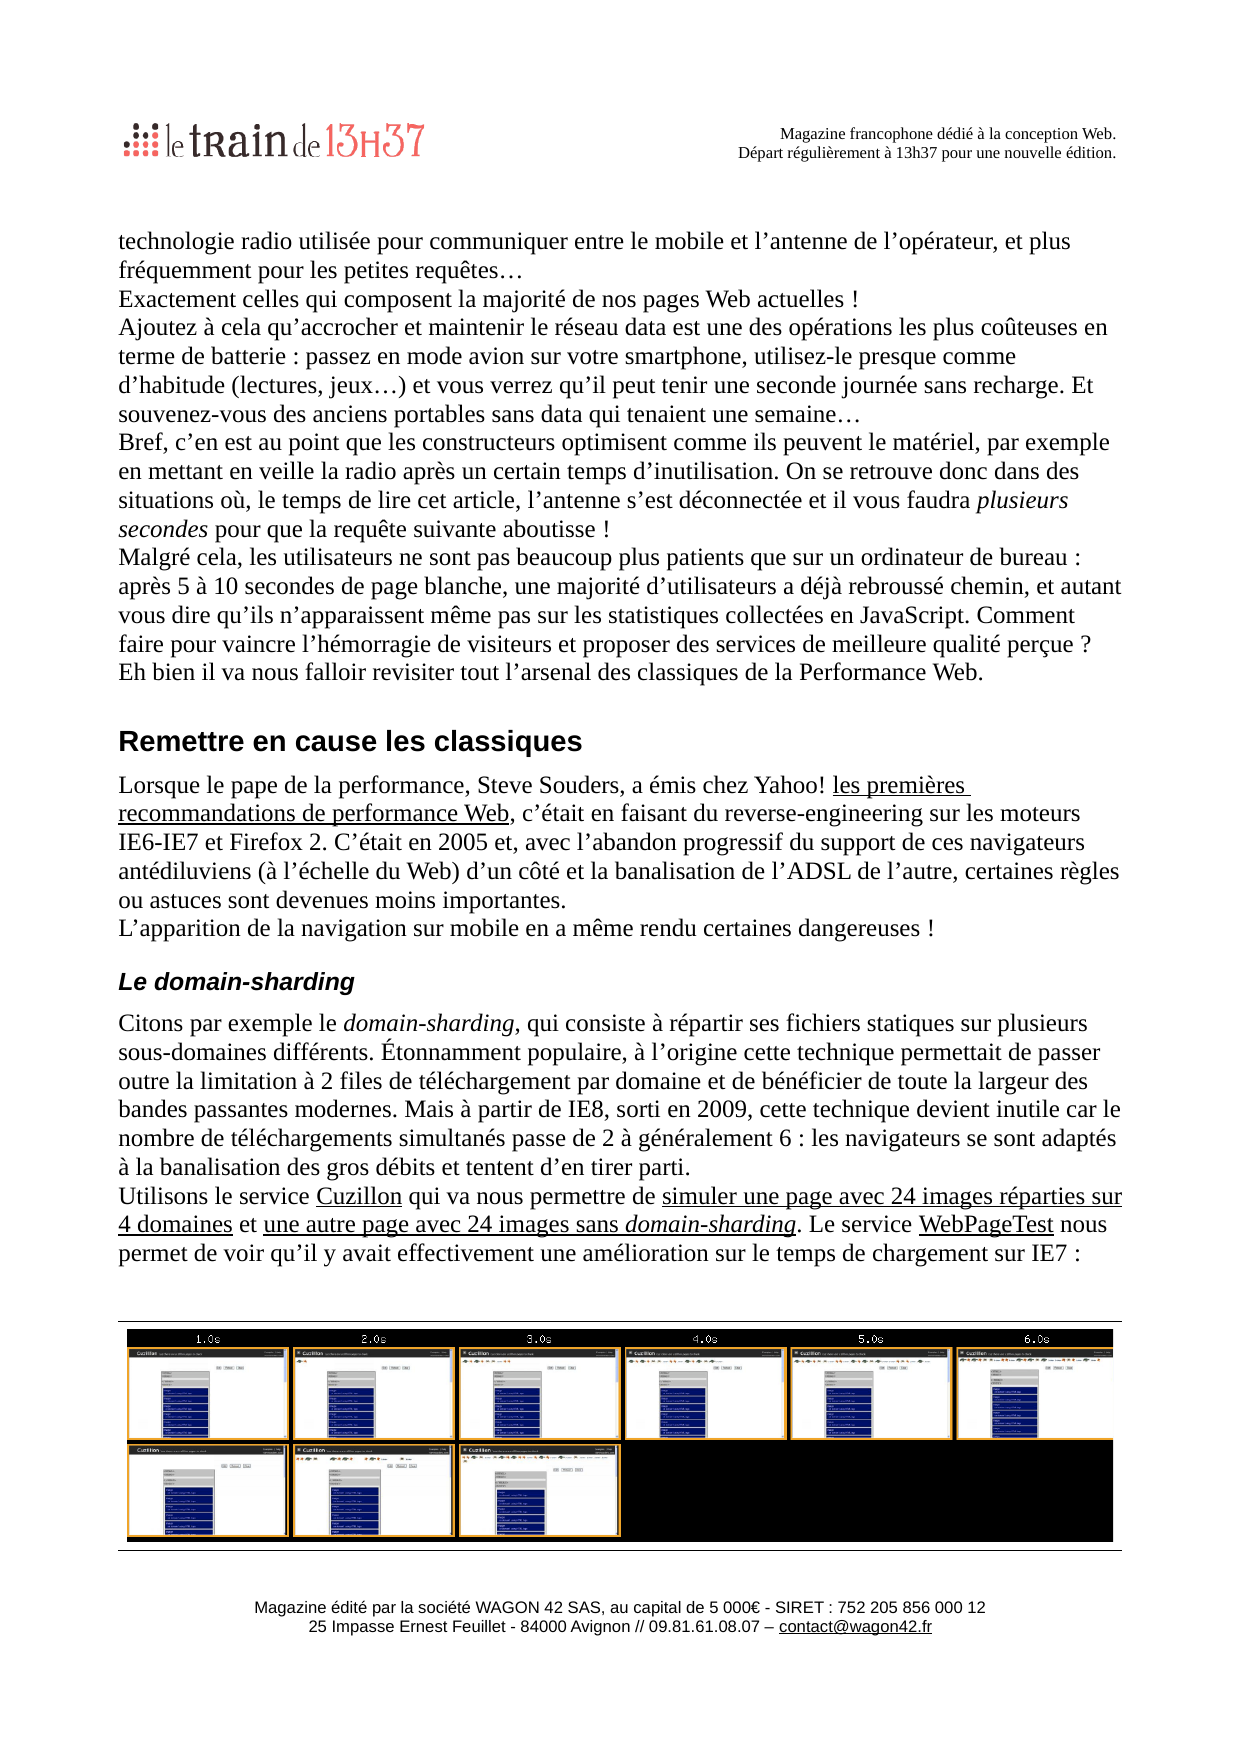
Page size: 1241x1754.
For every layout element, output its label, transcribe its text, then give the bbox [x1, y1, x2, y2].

text technologie radio utilisée pour communiquer entre le mobile et l’antenne de l’opérateur, et plus fréquemment pour les petites requêtes… Exactement celles qui composent la majorité de nos pages Web actuelles ! [118, 226, 1122, 312]
subtitle Le domain-sharding [118, 967, 1122, 996]
picture [127, 1329, 1114, 1542]
text Ajoutez à cela qu’accrocher et maintenir le réseau data est une des opérations les plus coûteuses en terme de batterie : passez en mode avion sur votre smartphone, utilisez-le presque comme d’habitude (lectures, jeux…) et vous verrez qu’il peut tenir une seconde journée sans recharge. Et souvenez-vous des anciens portables sans data qui tenaient une semaine… Bref, c’en est au point que les constructeurs optimisent comme ils peuvent le matériel, par exemple en mettant en veille la radio après un certain temps d’inutilisation. On se retrouve donc dans des situations où, le temps de lire cet article, l’antenne s’est déconnectée et il vous faudra plusieurs secondes pour que la requête suivante aboutisse ! Malgré cela, les utilisateurs ne sont pas beaucoup plus patients que sur un ordinateur de bureau : après 5 à 10 secondes de page blanche, une majorité d’utilisateurs a déjà rebroussé chemin, et autant vous dire qu’ils n’apparaissent même pas sur les statistiques collectées en JavaScript. Comment faire pour vaincre l’hémorragie de visiteurs et proposer des services de meilleure qualité perçue ? Eh bien il va nous falloir revisiter tout l’arsenal des classiques de la Performance Web. [118, 312, 1122, 686]
text Lorsque le pape de la performance, Steve Souders, a émis chez Yahoo! les premières recommandations de performance Web, c’était en faisant du reverse-engineering sur les moteurs IE6-IE7 et Firefox 2. C’était en 2005 et, avec l’abandon progressif du support de ces navigateurs antédiluviens (à l’échelle du Web) d’un côté et la banalisation de l’ADSL de l’autre, certaines règles ou astuces sont devenues moins importantes. L’apparition de la navigation sur mobile en a même rendu certaines dangereuses ! [118, 770, 1122, 942]
text Citons par exemple le domain-sharding, qui consiste à répartir ses fichiers statiques sur plusieurs sous-domaines différents. Étonnamment populaire, à l’origine cette technique permettait de passer outre la limitation à 2 files de téléchargement par domaine et de bénéficier de toute la largeur des bandes passantes modernes. Mais à partir de IE8, sorti en 2009, cette technique devient inutile car le nombre de téléchargements simultanés passe de 2 à généralement 6 : les navigateurs se sont adaptés à la banalisation des gros débits et tentent d’en tirer parti. [118, 1008, 1122, 1181]
text Utilisons le service Cuzillon qui va nous permettre de simuler une page avec 24 images réparties sur 4 domaines et une autre page avec 24 images sans domain-sharding. Le service WebPageTest nous permet de voir qu’il y avait effectivement une amélioration sur le temps de chargement sur IE7 : [118, 1181, 1122, 1267]
picture [123, 123, 425, 157]
subtitle Remettre en cause les classiques [118, 724, 1122, 757]
